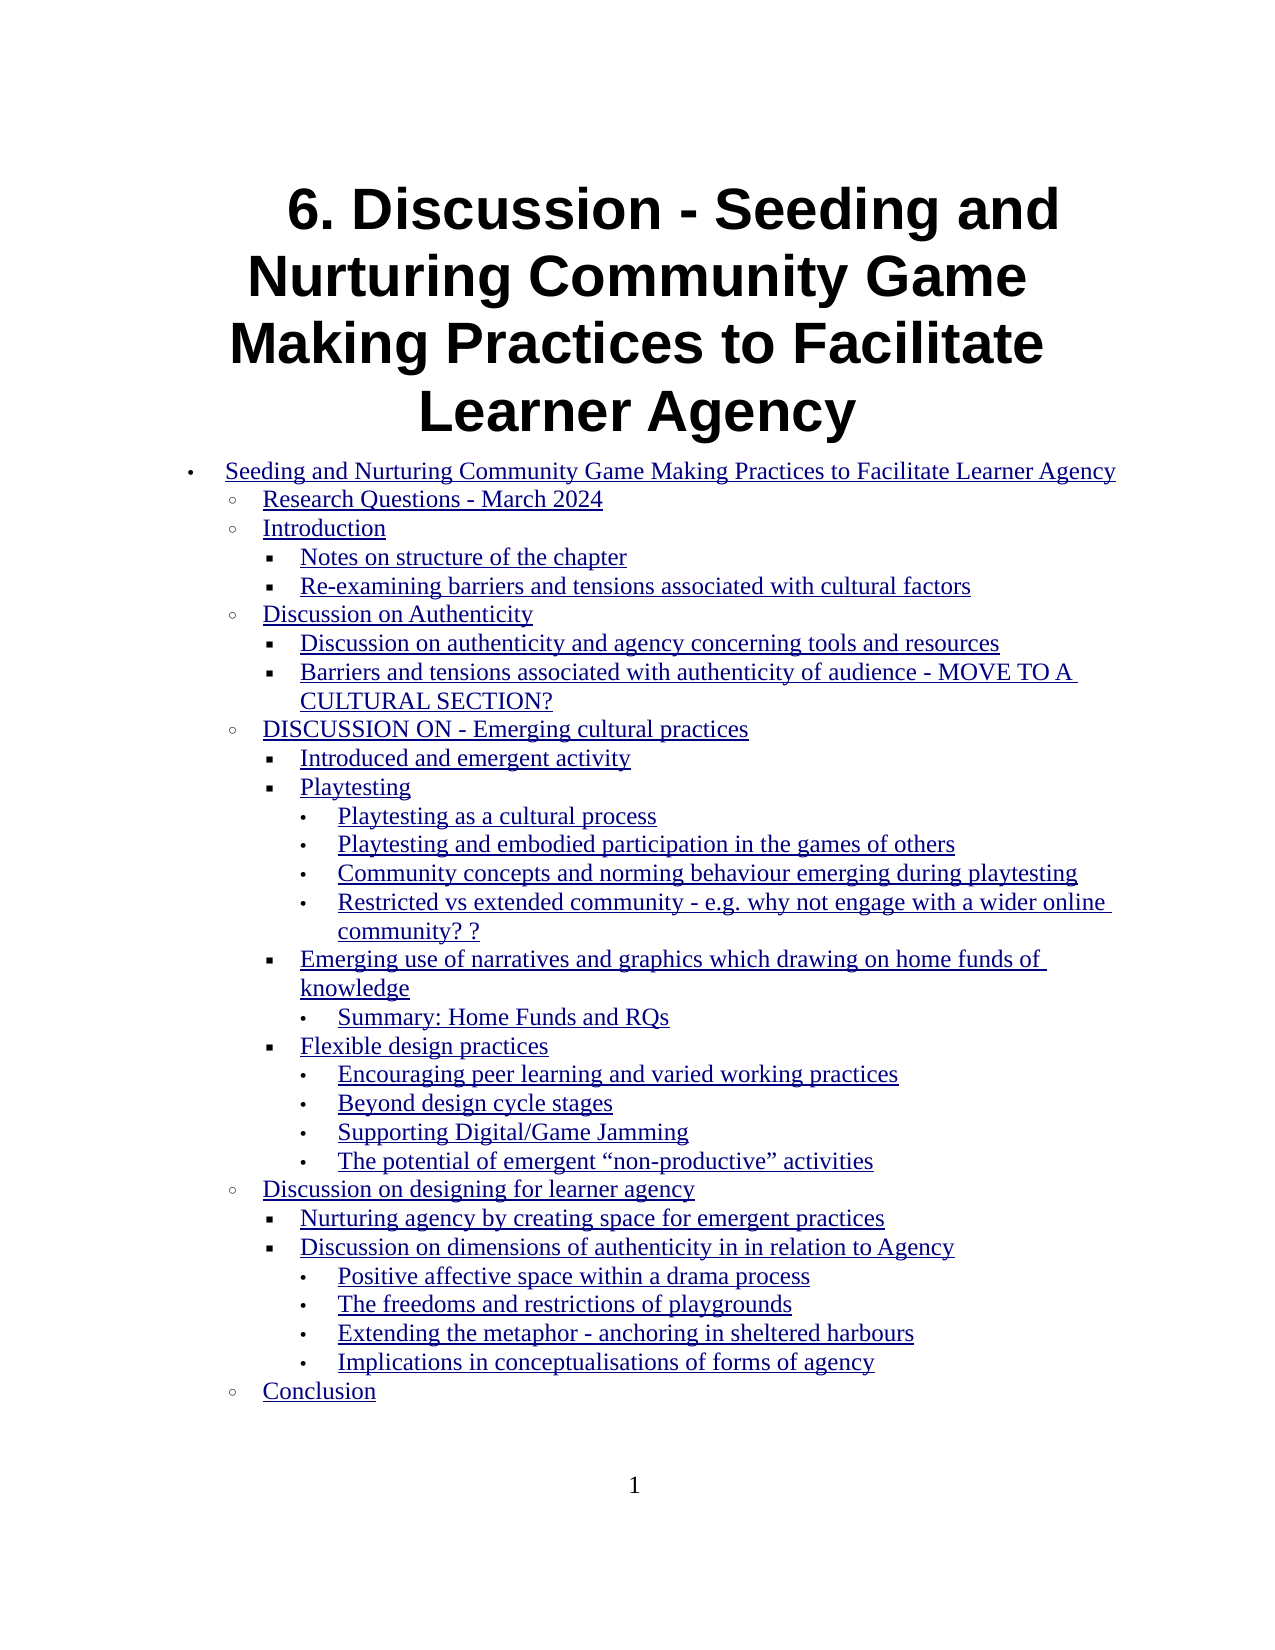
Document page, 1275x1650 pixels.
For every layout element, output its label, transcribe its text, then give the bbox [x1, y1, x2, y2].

list Positive affective space within a drama process [300, 1261, 1125, 1289]
list The potential of emergent “non-productive” activities [300, 1146, 1125, 1174]
list Nurturing agency by creating space for emergent practices [262, 1203, 1125, 1232]
list Restricted vs extended community - e.g. why not engage with a wider online community? ? [300, 887, 1125, 944]
list Seeding and Nurturing Community Game Making Practices to Facilitate Learner Agency [187, 456, 1125, 484]
list Barriers and tensions associated with authenticity of audience - MOVE TO A CULTURAL SECTION? [262, 657, 1125, 714]
list Introduction [225, 513, 1125, 542]
title 6. Discussion - Seeding and Nurturing Community Game Making Practices to Facilitate Learner Agency [150, 175, 1125, 443]
list Extending the metaphor - anchoring in sheltered harbours [300, 1318, 1125, 1347]
list Introduced and emergent activity [262, 743, 1125, 772]
list Re-examining barriers and tensions associated with cultural factors [262, 571, 1125, 599]
list Research Questions - March 2024 [225, 484, 1125, 513]
list Discussion on designing for learner agency [225, 1174, 1125, 1203]
list Flexible design practices [262, 1031, 1125, 1059]
list Notes on structure of the chapter [262, 542, 1125, 571]
list Discussion on dimensions of authenticity in in relation to Agency [262, 1232, 1125, 1261]
list Supporting Digital/Game Jamming [300, 1117, 1125, 1146]
list Summary: Home Funds and RQs [300, 1002, 1125, 1031]
list Emerging use of narratives and graphics which drawing on home funds of knowledge [262, 944, 1125, 1002]
list Community concepts and norming behaviour emerging during playtesting [300, 858, 1125, 887]
list DISCUSSION ON - Emerging cultural practices [225, 714, 1125, 743]
list Playtesting as a cultural process [300, 801, 1125, 829]
list Beyond design cycle stages [300, 1088, 1125, 1117]
list The freedoms and restrictions of playgrounds [300, 1289, 1125, 1318]
list Playtesting and embodied participation in the games of others [300, 829, 1125, 858]
list Conclusion [225, 1376, 1125, 1404]
list Encouraging peer learning and varied working practices [300, 1059, 1125, 1088]
list Playtesting [262, 772, 1125, 801]
list Implications in conceptualisations of forms of agency [300, 1347, 1125, 1376]
list Discussion on authenticity and agency concerning tools and resources [262, 628, 1125, 657]
list Discussion on Authenticity [225, 599, 1125, 628]
